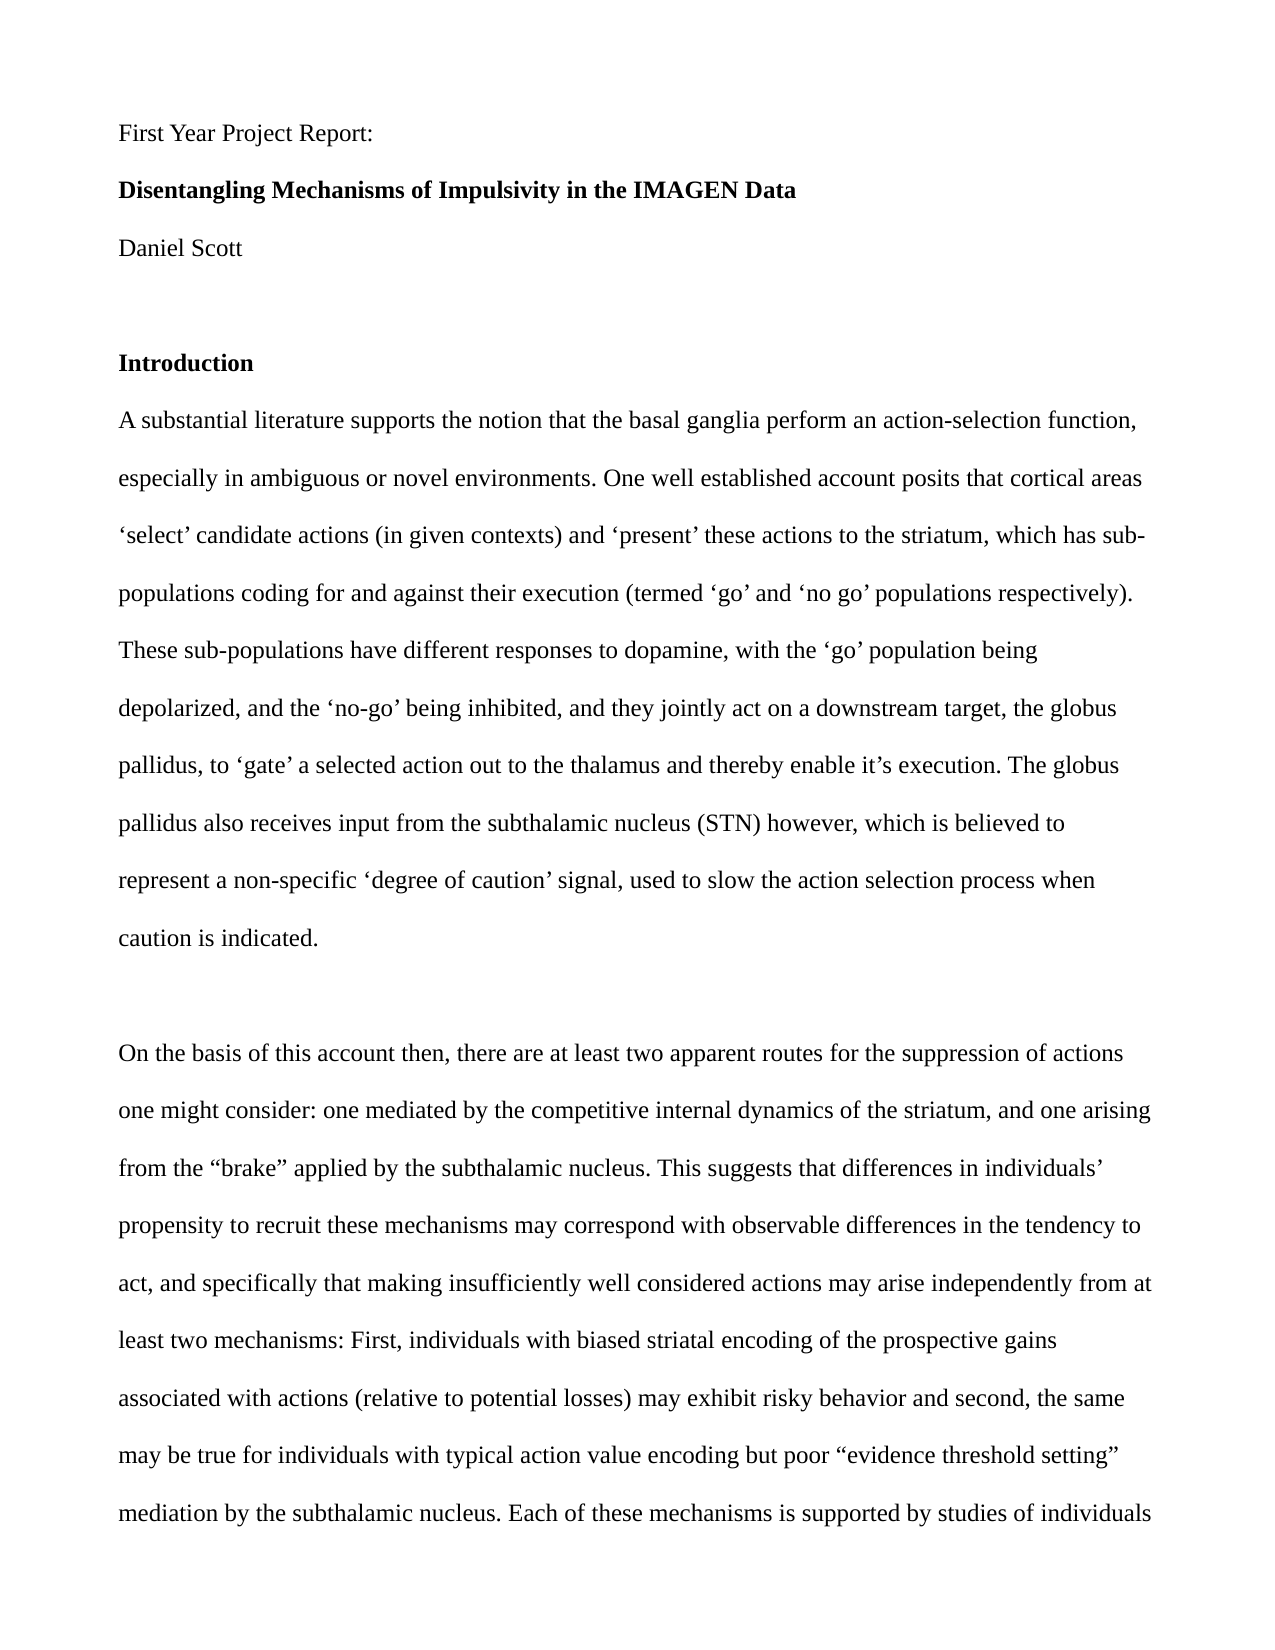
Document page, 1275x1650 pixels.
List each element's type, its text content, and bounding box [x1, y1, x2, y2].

text Daniel Scott [118, 233, 1157, 262]
text First Year Project Report: [118, 118, 1157, 147]
text On the basis of this account then, there are at least two apparent routes for the suppression of actions one might consider: one mediated by the competitive internal dynamics of the striatum, and one arising from the “brake” applied by the subthalamic nucleus. This suggests that differences in individuals’ propensity to recruit these mechanisms may correspond with observable differences in the tendency to act, and specifically that making insufficiently well considered actions may arise independently from at least two mechanisms: First, individuals with biased striatal encoding of the prospective gains associated with actions (relative to potential losses) may exhibit risky behavior and second, the same may be true for individuals with typical action value encoding but poor “evidence threshold setting” mediation by the subthalamic nucleus. Each of these mechanisms is supported by studies of individuals [118, 1038, 1157, 1527]
text Introduction [118, 348, 1157, 377]
text A substantial literature supports the notion that the basal ganglia perform an action-selection function, especially in ambiguous or novel environments. One well established account posits that cortical areas ‘select’ candidate actions (in given contexts) and ‘present’ these actions to the striatum, which has sub-populations coding for and against their execution (termed ‘go’ and ‘no go’ populations respectively). These sub-populations have different responses to dopamine, with the ‘go’ population being depolarized, and the ‘no-go’ being inhibited, and they jointly act on a downstream target, the globus pallidus, to ‘gate’ a selected action out to the thalamus and thereby enable it’s execution. The globus pallidus also receives input from the subthalamic nucleus (STN) however, which is believed to represent a non-specific ‘degree of caution’ signal, used to slow the action selection process when caution is indicated. [118, 406, 1157, 952]
text Disentangling Mechanisms of Impulsivity in the IMAGEN Data [118, 176, 1157, 204]
